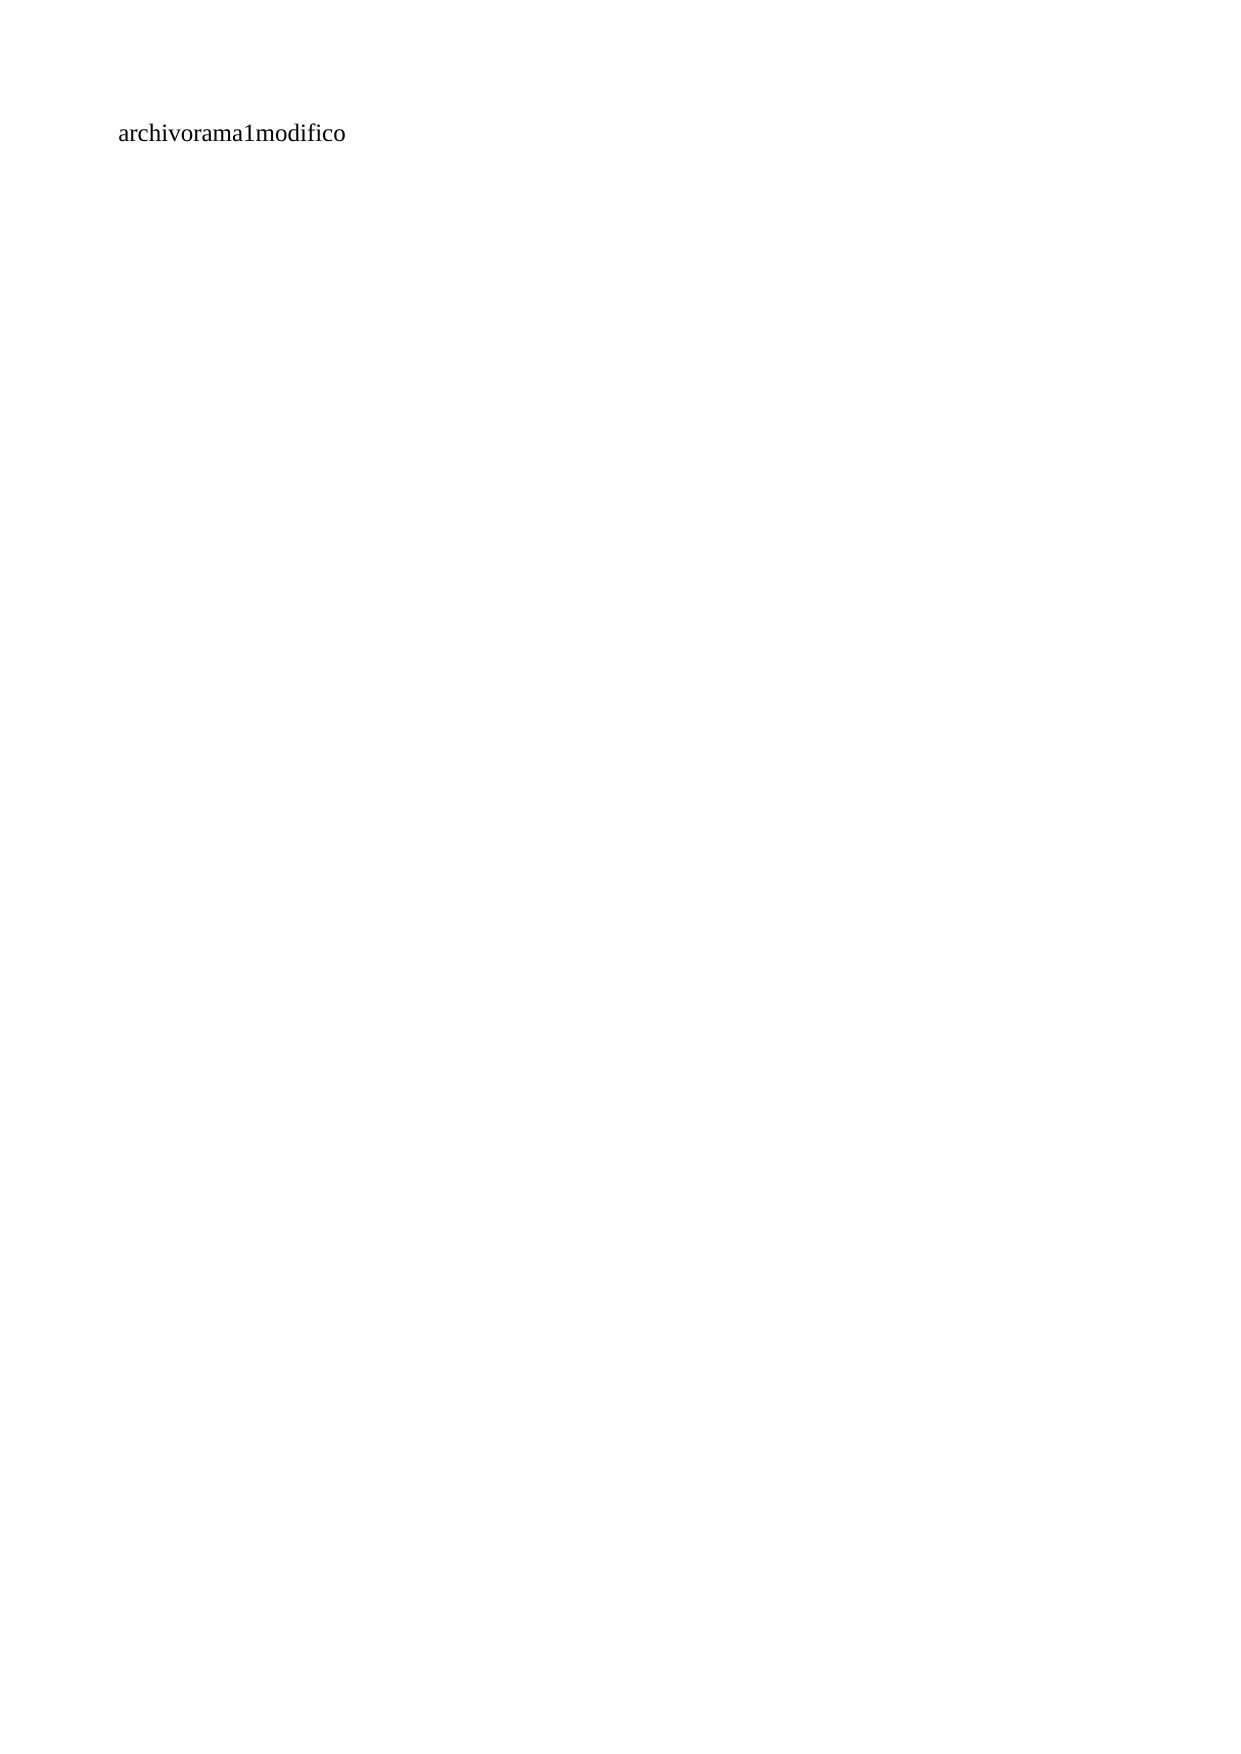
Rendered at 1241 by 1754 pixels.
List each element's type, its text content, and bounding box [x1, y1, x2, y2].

text archivorama1modifico [118, 118, 1122, 147]
